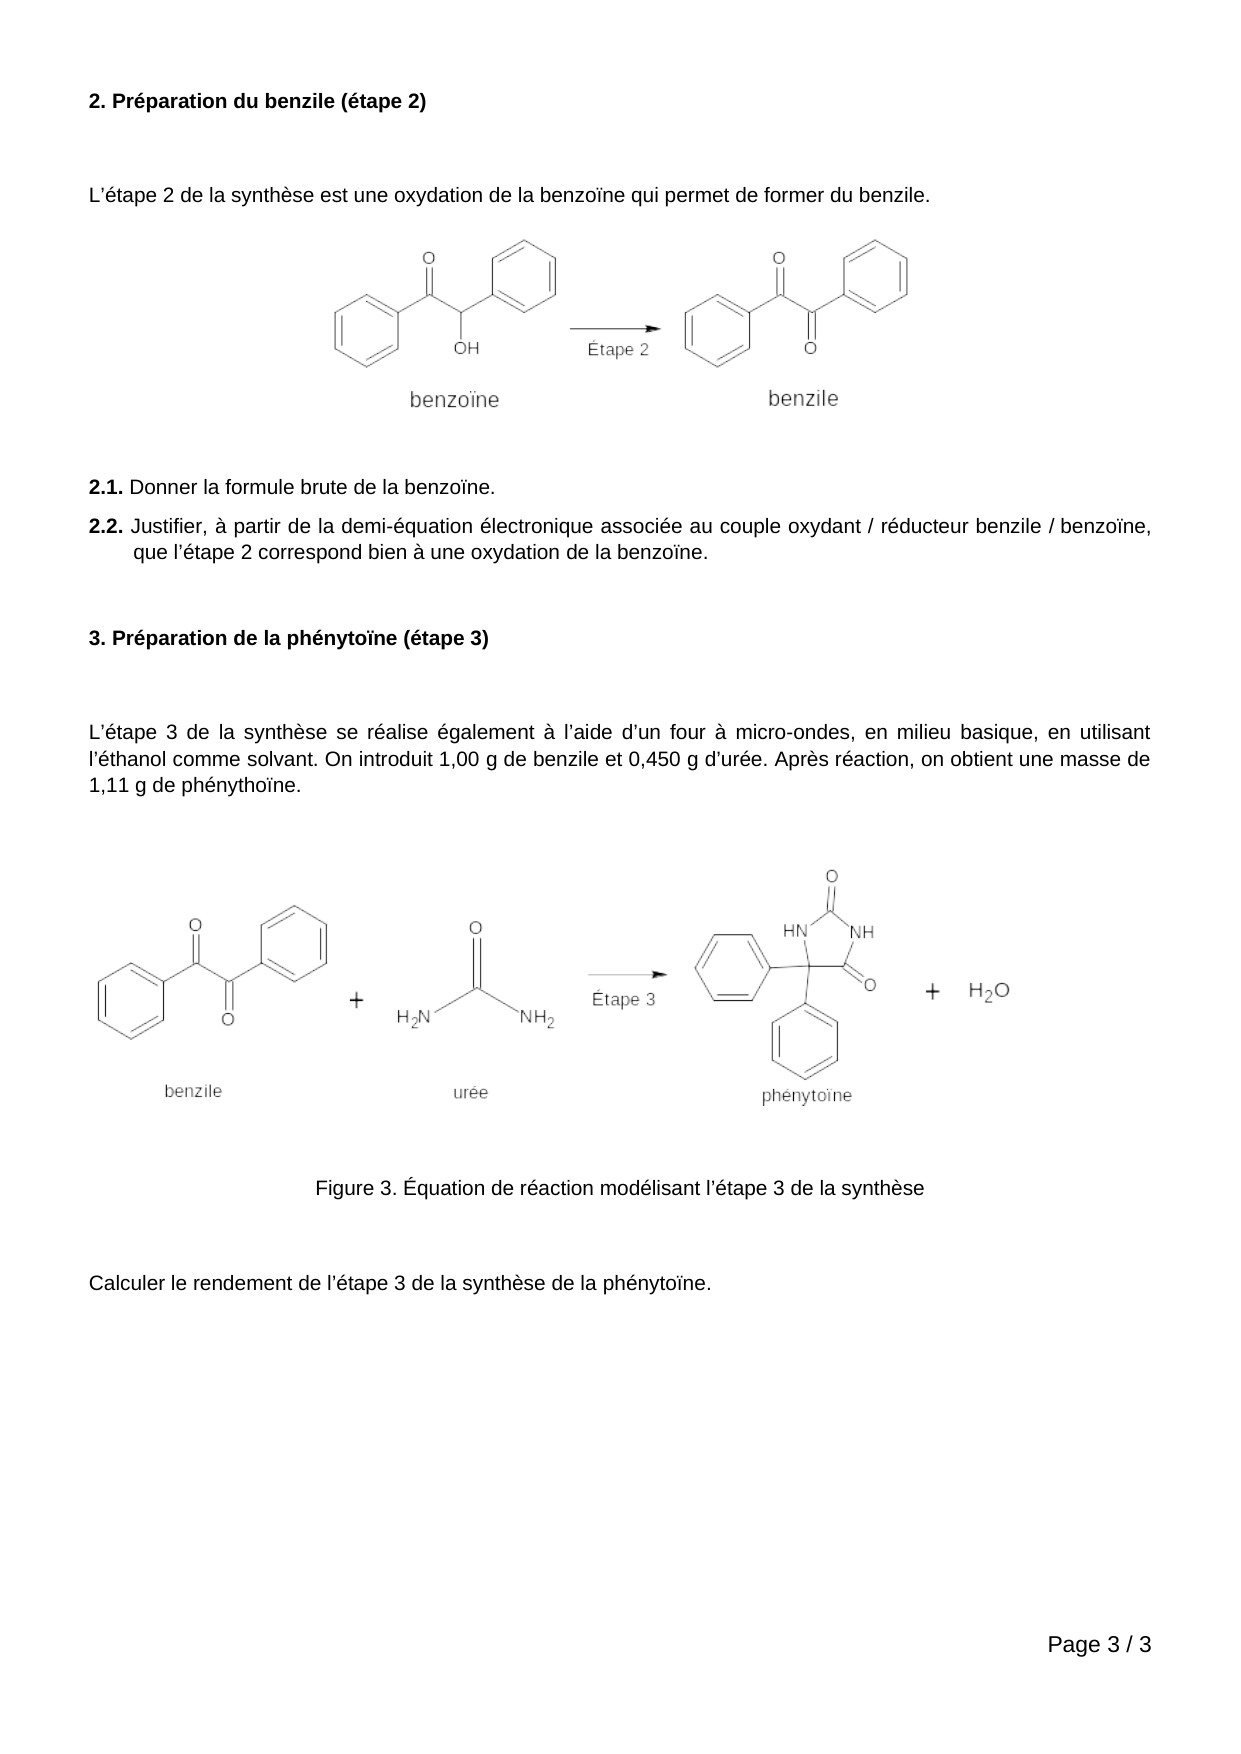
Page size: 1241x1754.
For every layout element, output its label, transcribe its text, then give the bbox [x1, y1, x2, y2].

text Figure 3. Équation de réaction modélisant l’étape 3 de la synthèse [89, 1176, 1152, 1200]
text 3. Préparation de la phénytoïne (étape 3) [89, 626, 1152, 650]
text L’étape 3 de la synthèse se réalise également à l’aide d’un four à micro-ondes, en milieu basique, en utilisant l’éthanol comme solvant. On introduit 1,00 g de benzile et 0,450 g d’urée. Après réaction, on obtient une masse de 1,11 g de phénythoïne. [89, 720, 1152, 797]
text Calculer le rendement de l’étape 3 de la synthèse de la phénytoïne. [89, 1271, 1152, 1294]
text 2. Préparation du benzile (étape 2) [89, 89, 1152, 113]
text 2.1. Donner la formule brute de la benzoïne. [89, 474, 1152, 498]
text 2.2. Justifier, à partir de la demi-équation électronique associée au couple oxydant / réducteur benzile / benzoïne, que l’étape 2 correspond bien à une oxydation de la benzoïne. [89, 513, 1152, 564]
text L’étape 2 de la synthèse est une oxydation de la benzoïne qui permet de former du benzile. [89, 183, 1152, 207]
